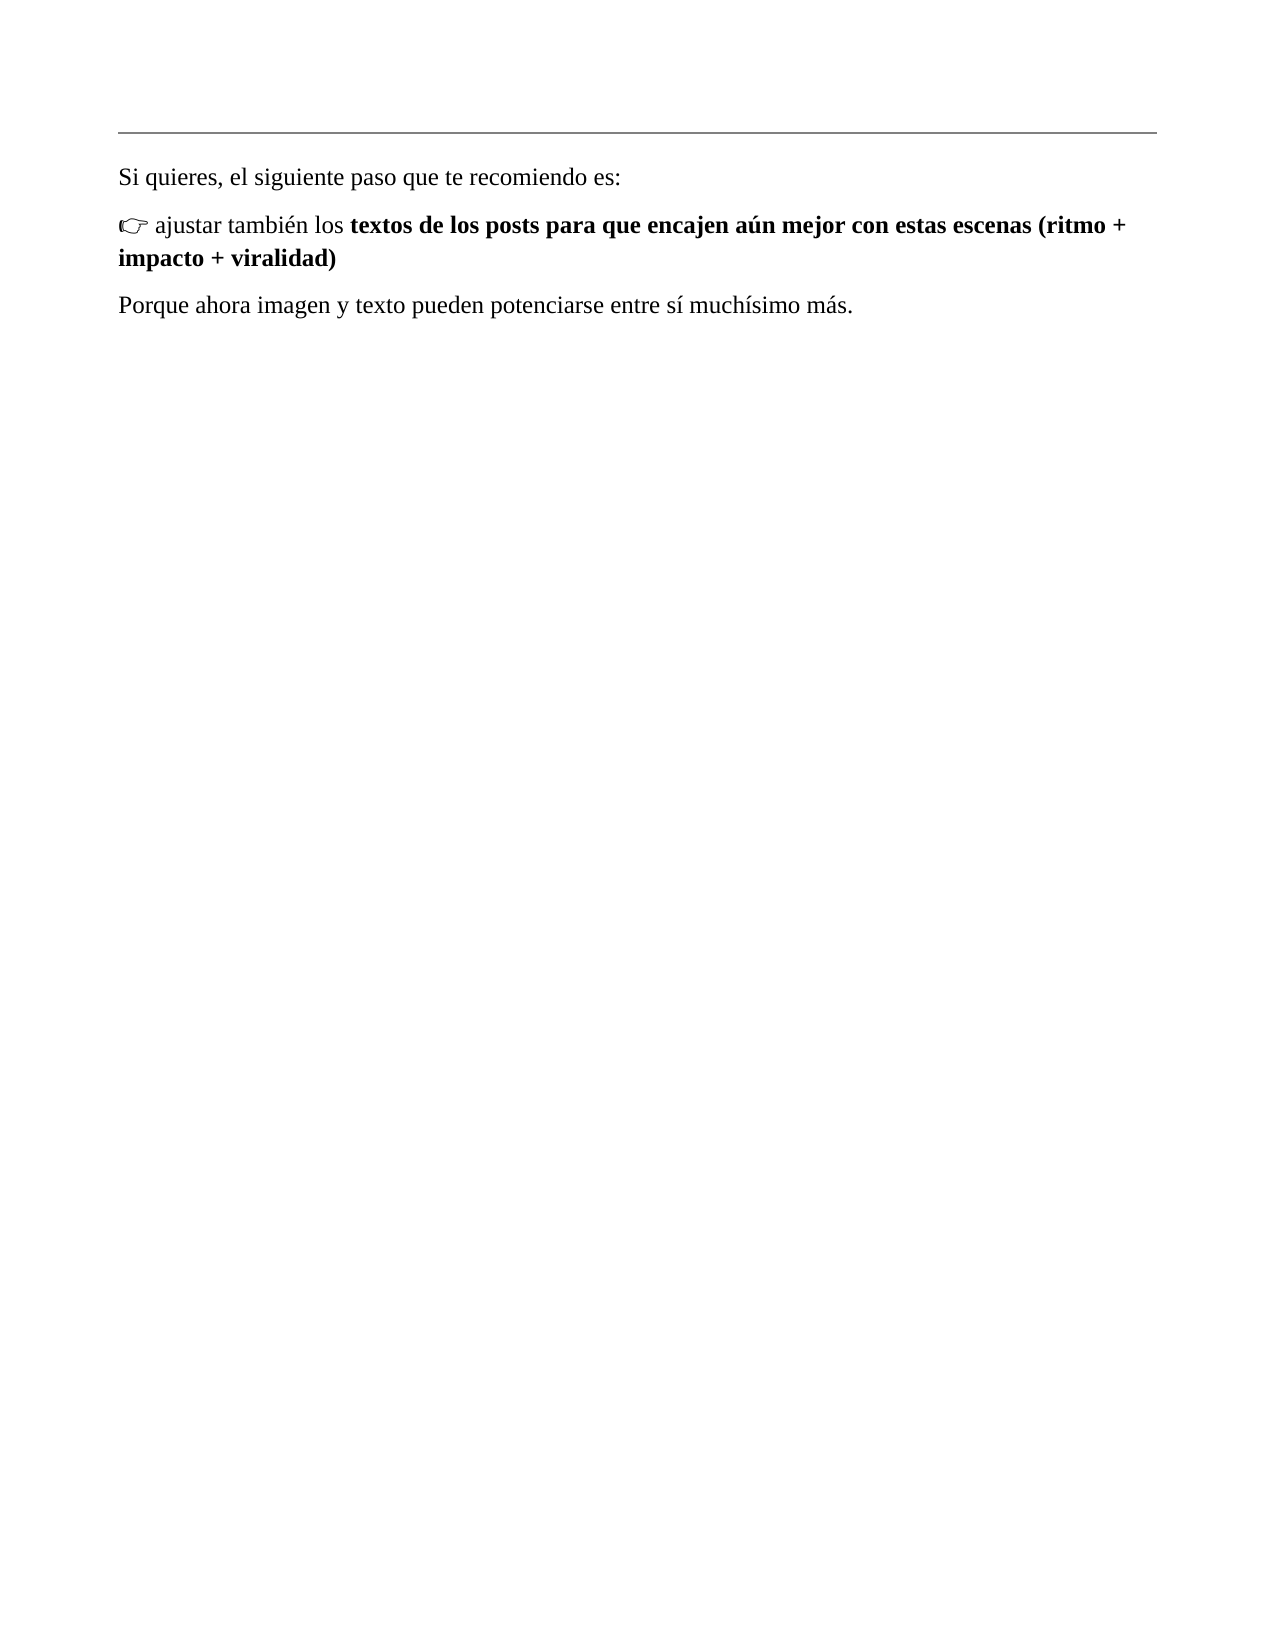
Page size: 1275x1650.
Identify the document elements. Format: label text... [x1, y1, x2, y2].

text Si quieres, el siguiente paso que te recomiendo es: [118, 162, 1157, 191]
text 👉 ajustar también los textos de los posts para que encajen aún mejor con estas escenas (ritmo + impacto + viralidad) [118, 210, 1157, 272]
text Porque ahora imagen y texto pueden potenciarse entre sí muchísimo más. [118, 291, 1157, 319]
